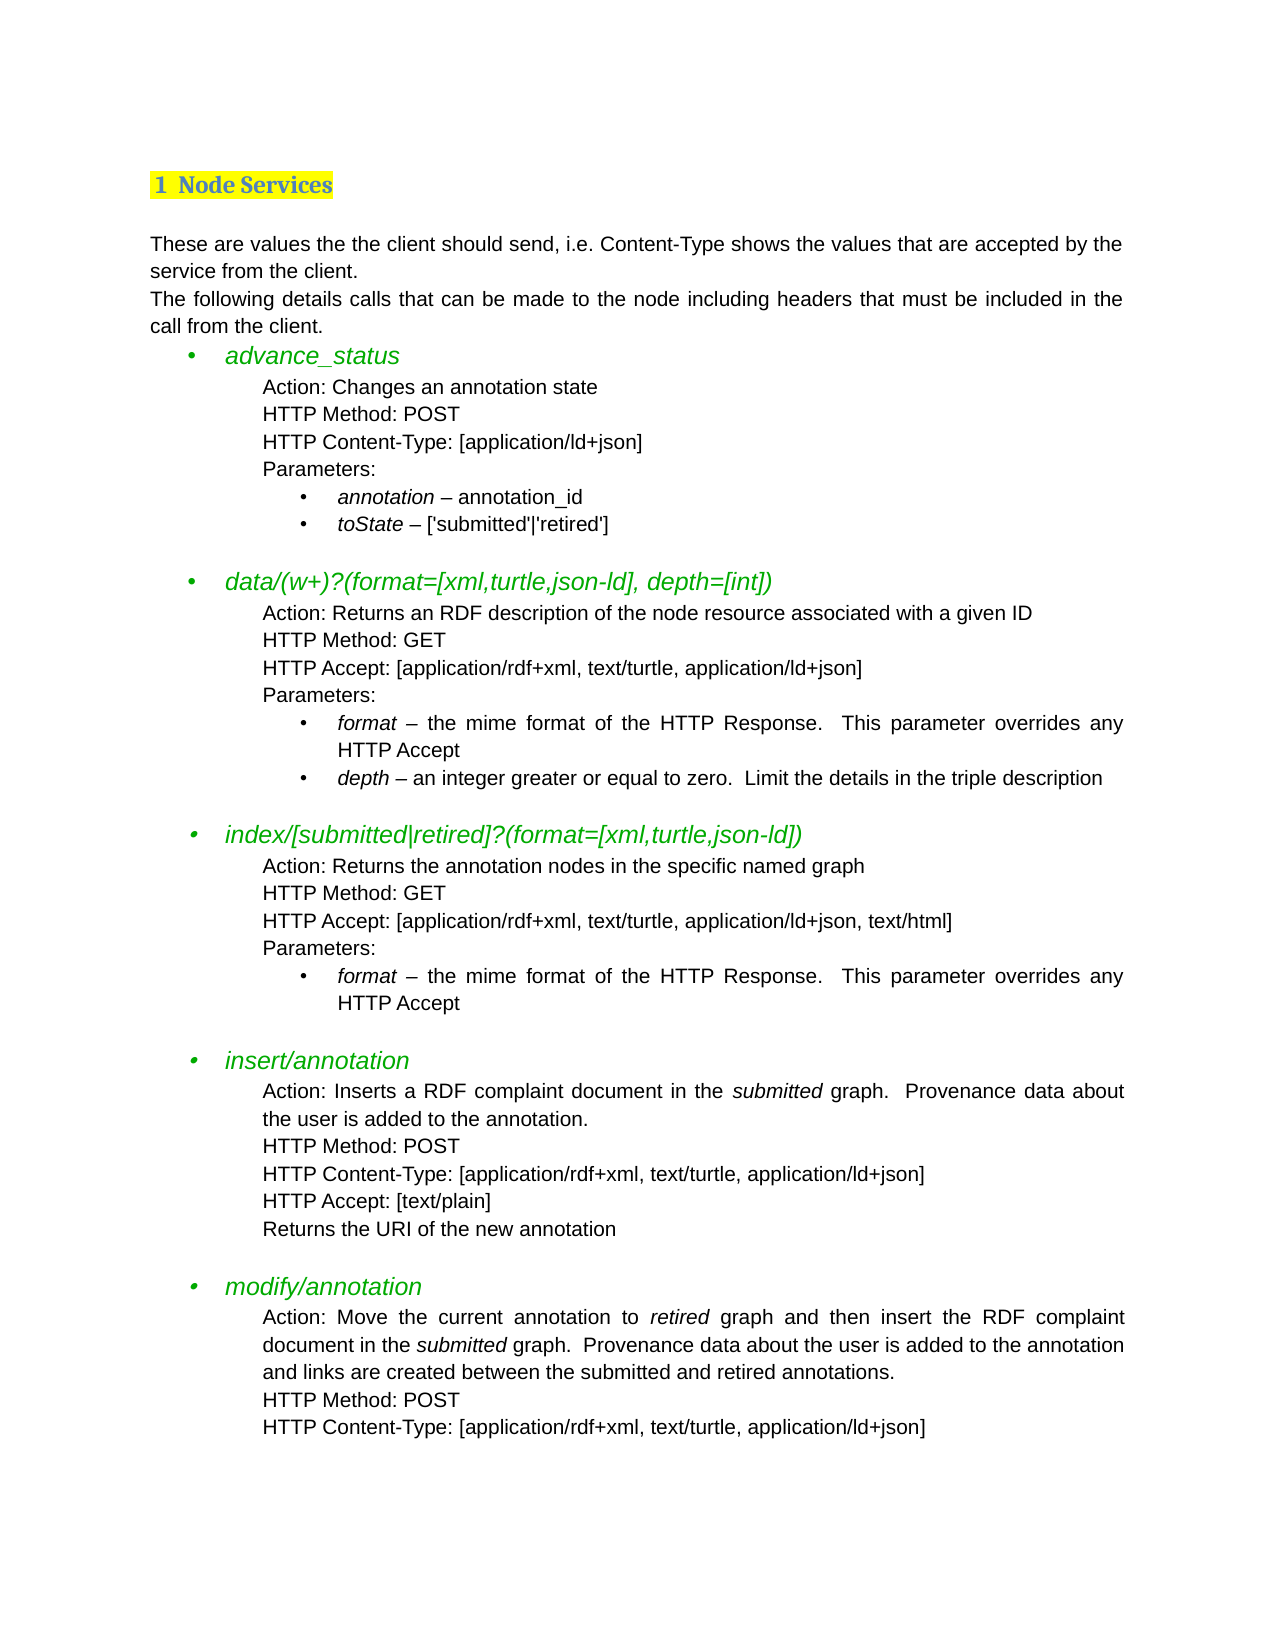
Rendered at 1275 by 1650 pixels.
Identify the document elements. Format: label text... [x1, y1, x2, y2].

list HTTP Content-Type: [application/rdf+xml, text/turtle, application/ld+json] [225, 1162, 1125, 1186]
list Action: Move the current annotation to retired graph and then insert the RDF complaint document in the submitted graph. Provenance data about the user is added to the annotation and links are created between the submitted and retired annotations. [225, 1305, 1125, 1384]
list Parameters: [225, 683, 1125, 707]
list HTTP Method: GET [225, 881, 1125, 905]
list depth – an integer greater or equal to zero. Limit the details in the triple description [300, 765, 1125, 789]
list format – the mime format of the HTTP Response. This parameter overrides any HTTP Accept [300, 964, 1125, 1015]
list Parameters: [225, 457, 1125, 481]
text These are values the the client should send, i.e. Content-Type shows the values that are accepted by the service from the client. [150, 231, 1125, 283]
list Returns the URI of the new annotation [225, 1217, 1125, 1241]
list modify/annotation [187, 1272, 1125, 1301]
list annotation – annotation_id [300, 484, 1125, 508]
list HTTP Method: POST [225, 1387, 1125, 1411]
list HTTP Content-Type: [application/ld+json] [225, 429, 1125, 453]
list HTTP Accept: [application/rdf+xml, text/turtle, application/ld+json] [225, 655, 1125, 679]
list insert/annotation [187, 1046, 1125, 1075]
list Action: Inserts a RDF complaint document in the submitted graph. Provenance data about the user is added to the annotation. [225, 1079, 1125, 1131]
list Action: Returns the annotation nodes in the specific named graph [225, 854, 1125, 878]
list Action: Returns an RDF description of the node resource associated with a given ID [225, 600, 1125, 624]
list HTTP Method: GET [225, 628, 1125, 652]
list advance_status [187, 341, 1125, 370]
list Parameters: [225, 936, 1125, 960]
list HTTP Accept: [application/rdf+xml, text/turtle, application/ld+json, text/html] [225, 909, 1125, 933]
list format – the mime format of the HTTP Response. This parameter overrides any HTTP Accept [300, 710, 1125, 762]
list Action: Changes an annotation state [225, 374, 1125, 398]
list HTTP Method: POST [225, 1134, 1125, 1158]
text The following details calls that can be made to the node including headers that must be included in the call from the client. [150, 286, 1125, 338]
list HTTP Accept: [text/plain] [225, 1189, 1125, 1213]
list toState – ['submitted'|'retired'] [300, 512, 1125, 536]
list data/(w+)?(format=[xml,turtle,json-ld], depth=[int]) [187, 567, 1125, 596]
list HTTP Method: POST [225, 402, 1125, 426]
list HTTP Content-Type: [application/rdf+xml, text/turtle, application/ld+json] [225, 1415, 1125, 1439]
list index/[submitted|retired]?(format=[xml,turtle,json-ld]) [187, 821, 1125, 849]
